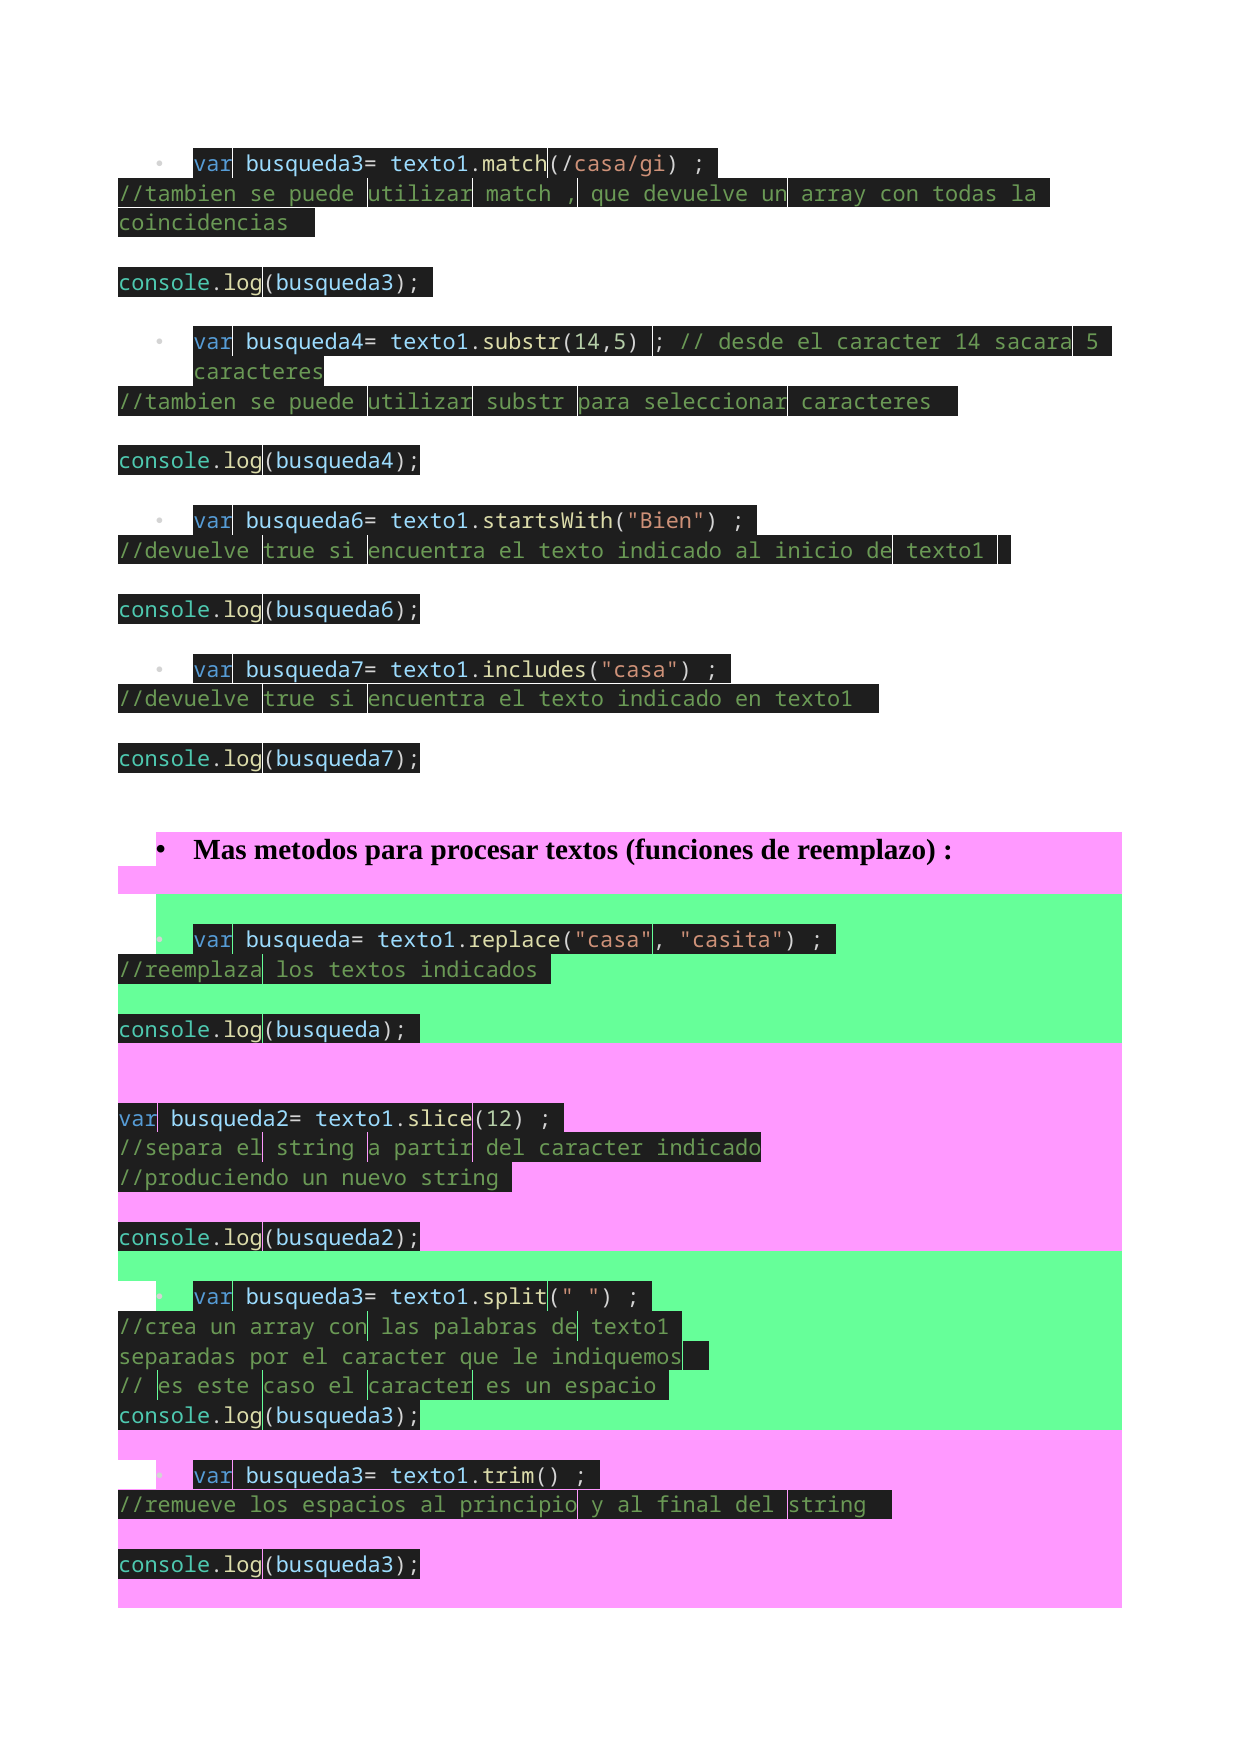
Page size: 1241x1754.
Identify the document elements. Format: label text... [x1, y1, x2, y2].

text //tambien se puede utilizar substr para seleccionar caracteres [118, 386, 1122, 416]
text console.log(busqueda3); [118, 267, 1122, 297]
text //remueve los espacios al principio y al final del string [118, 1489, 1122, 1519]
text console.log(busqueda2); [118, 1222, 1122, 1251]
text // es este caso el caracter es un espacio [118, 1370, 1122, 1400]
text //tambien se puede utilizar match , que devuelve un array con todas la coincidencias [118, 178, 1122, 237]
text //reemplaza los textos indicados [118, 954, 1122, 984]
text separadas por el caracter que le indiquemos [118, 1341, 1122, 1370]
text console.log(busqueda3); [118, 1400, 1122, 1430]
text console.log(busqueda); [118, 1013, 1122, 1043]
text //devuelve true si encuentra el texto indicado al inicio de texto1 [118, 535, 1122, 564]
text //separa el string a partir del caracter indicado [118, 1132, 1122, 1162]
text console.log(busqueda3); [118, 1549, 1122, 1579]
text console.log(busqueda6); [118, 594, 1122, 624]
text //crea un array con las palabras de texto1 [118, 1311, 1122, 1341]
text //produciendo un nuevo string [118, 1162, 1122, 1192]
list var busqueda4= texto1.substr(14,5) ; // desde el caracter 14 sacara 5 caracteres [156, 326, 1122, 386]
text //devuelve true si encuentra el texto indicado en texto1 [118, 683, 1122, 713]
text var busqueda2= texto1.slice(12) ; [118, 1102, 1122, 1132]
list var busqueda= texto1.replace("casa", "casita") ; [156, 924, 1122, 954]
list var busqueda3= texto1.trim() ; [156, 1460, 1122, 1489]
list Mas metodos para procesar textos (funciones de reemplazo) : [156, 832, 1122, 866]
list var busqueda3= texto1.split(" ") ; [156, 1281, 1122, 1311]
text console.log(busqueda4); [118, 445, 1122, 475]
list var busqueda3= texto1.match(/casa/gi) ; [156, 148, 1122, 178]
list var busqueda6= texto1.startsWith("Bien") ; [156, 505, 1122, 535]
text console.log(busqueda7); [118, 743, 1122, 773]
list var busqueda7= texto1.includes("casa") ; [156, 654, 1122, 683]
